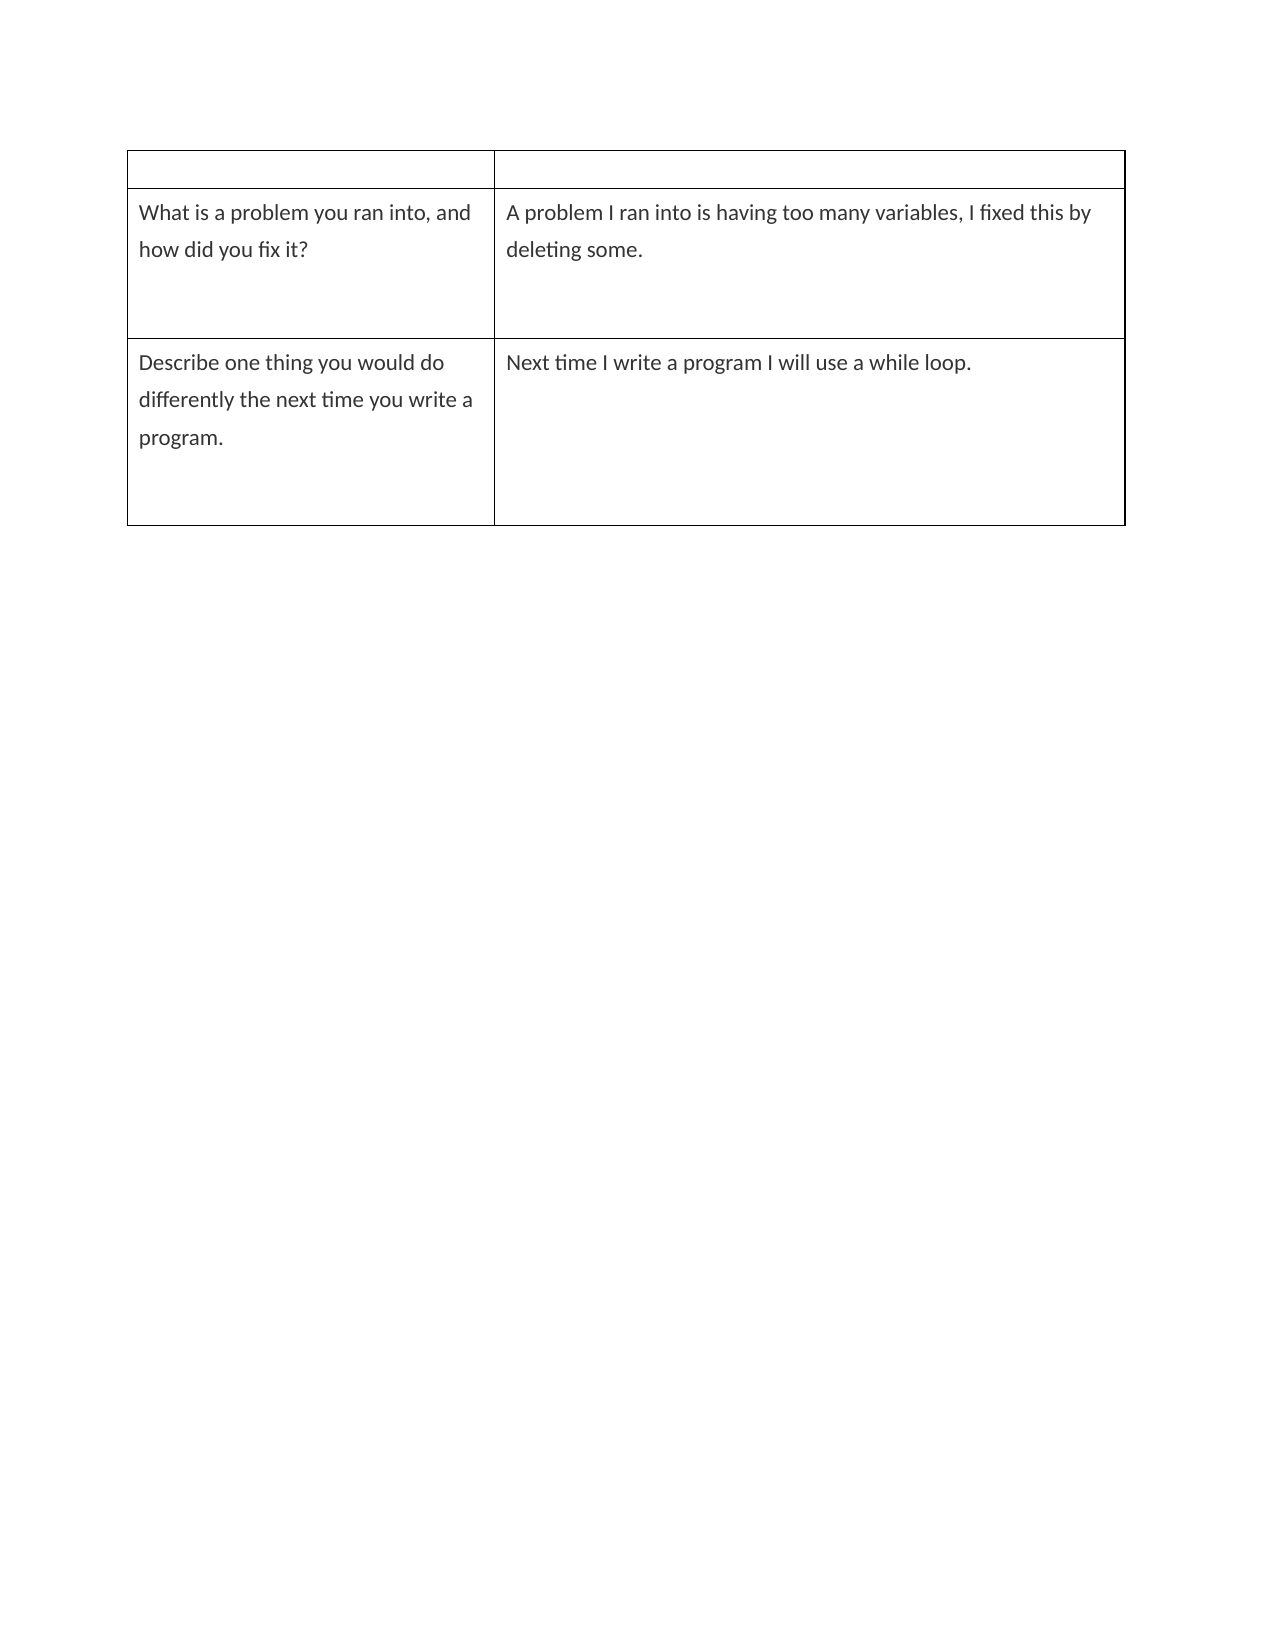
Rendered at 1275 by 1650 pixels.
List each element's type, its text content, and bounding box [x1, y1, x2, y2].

table_cell What is a problem you ran into, and how did you fix it? [128, 189, 494, 338]
table_cell [495, 151, 1124, 188]
table_cell [128, 151, 494, 188]
table_cell Describe one thing you would do differently the next time you write a program. [128, 339, 494, 525]
table_cell Next time I write a program I will use a while loop. [495, 339, 1124, 525]
table_cell A problem I ran into is having too many variables, I fixed this by deleting some. [495, 189, 1124, 338]
